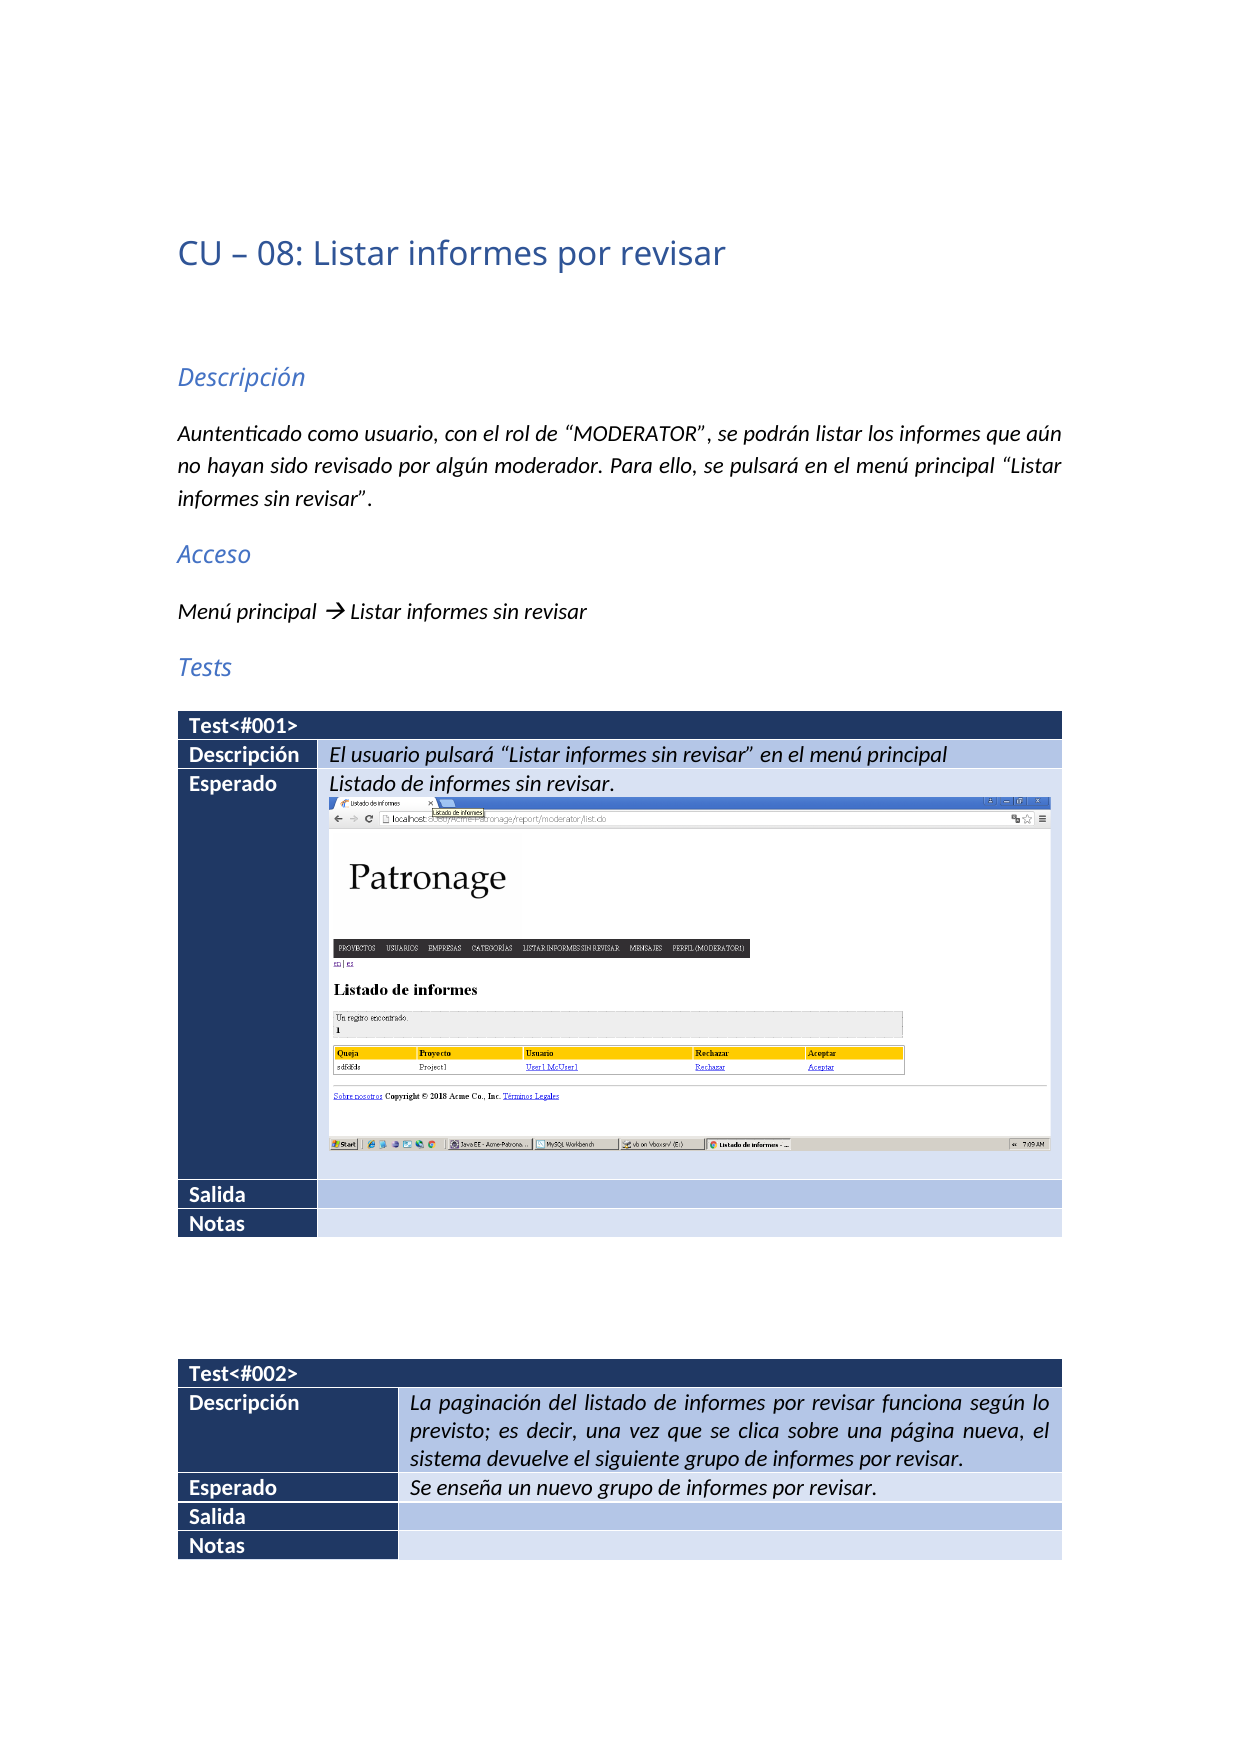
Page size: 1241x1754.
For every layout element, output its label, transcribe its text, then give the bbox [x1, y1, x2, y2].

table_cell Salida [178, 1180, 317, 1208]
table_cell Descripción [178, 1388, 398, 1472]
table_cell [399, 1503, 1062, 1530]
table_cell Descripción [178, 740, 317, 768]
text Descripción [177, 359, 1063, 393]
table_cell [318, 1209, 1062, 1237]
table_cell El usuario pulsará “Listar informes sin revisar” en el menú principal [318, 740, 1062, 768]
table_header Test<#001> [178, 711, 1062, 739]
table_cell Listado de informes sin revisar. [318, 769, 1062, 1179]
table_cell [399, 1531, 1062, 1559]
text Menú principal  Listar informes sin revisar [177, 597, 1063, 625]
table_cell Se enseña un nuevo grupo de informes por revisar. [399, 1473, 1062, 1501]
text Tests [177, 650, 1063, 684]
table_header Test<#002> [178, 1359, 1062, 1387]
table_cell La paginación del listado de informes por revisar funciona según lo previsto; es decir, una vez que se clica sobre una página nueva, el sistema devuelve el siguiente grupo de informes por revisar. [399, 1388, 1062, 1472]
picture [329, 797, 1051, 1151]
table_cell Notas [178, 1209, 317, 1237]
table_cell Esperado [178, 1473, 398, 1501]
table_cell [318, 1180, 1062, 1208]
subtitle CU – 08: Listar informes por revisar [177, 230, 1063, 276]
table_cell Esperado [178, 769, 317, 1179]
table_cell Notas [178, 1531, 398, 1559]
table_cell Salida [178, 1503, 398, 1530]
text Acceso [177, 537, 1063, 571]
text Auntenticado como usuario, con el rol de “MODERATOR”, se podrán listar los informes que aún no hayan sido revisado por algún moderador. Para ello, se pulsará en el menú principal “Listar informes sin revisar”. [177, 419, 1063, 512]
